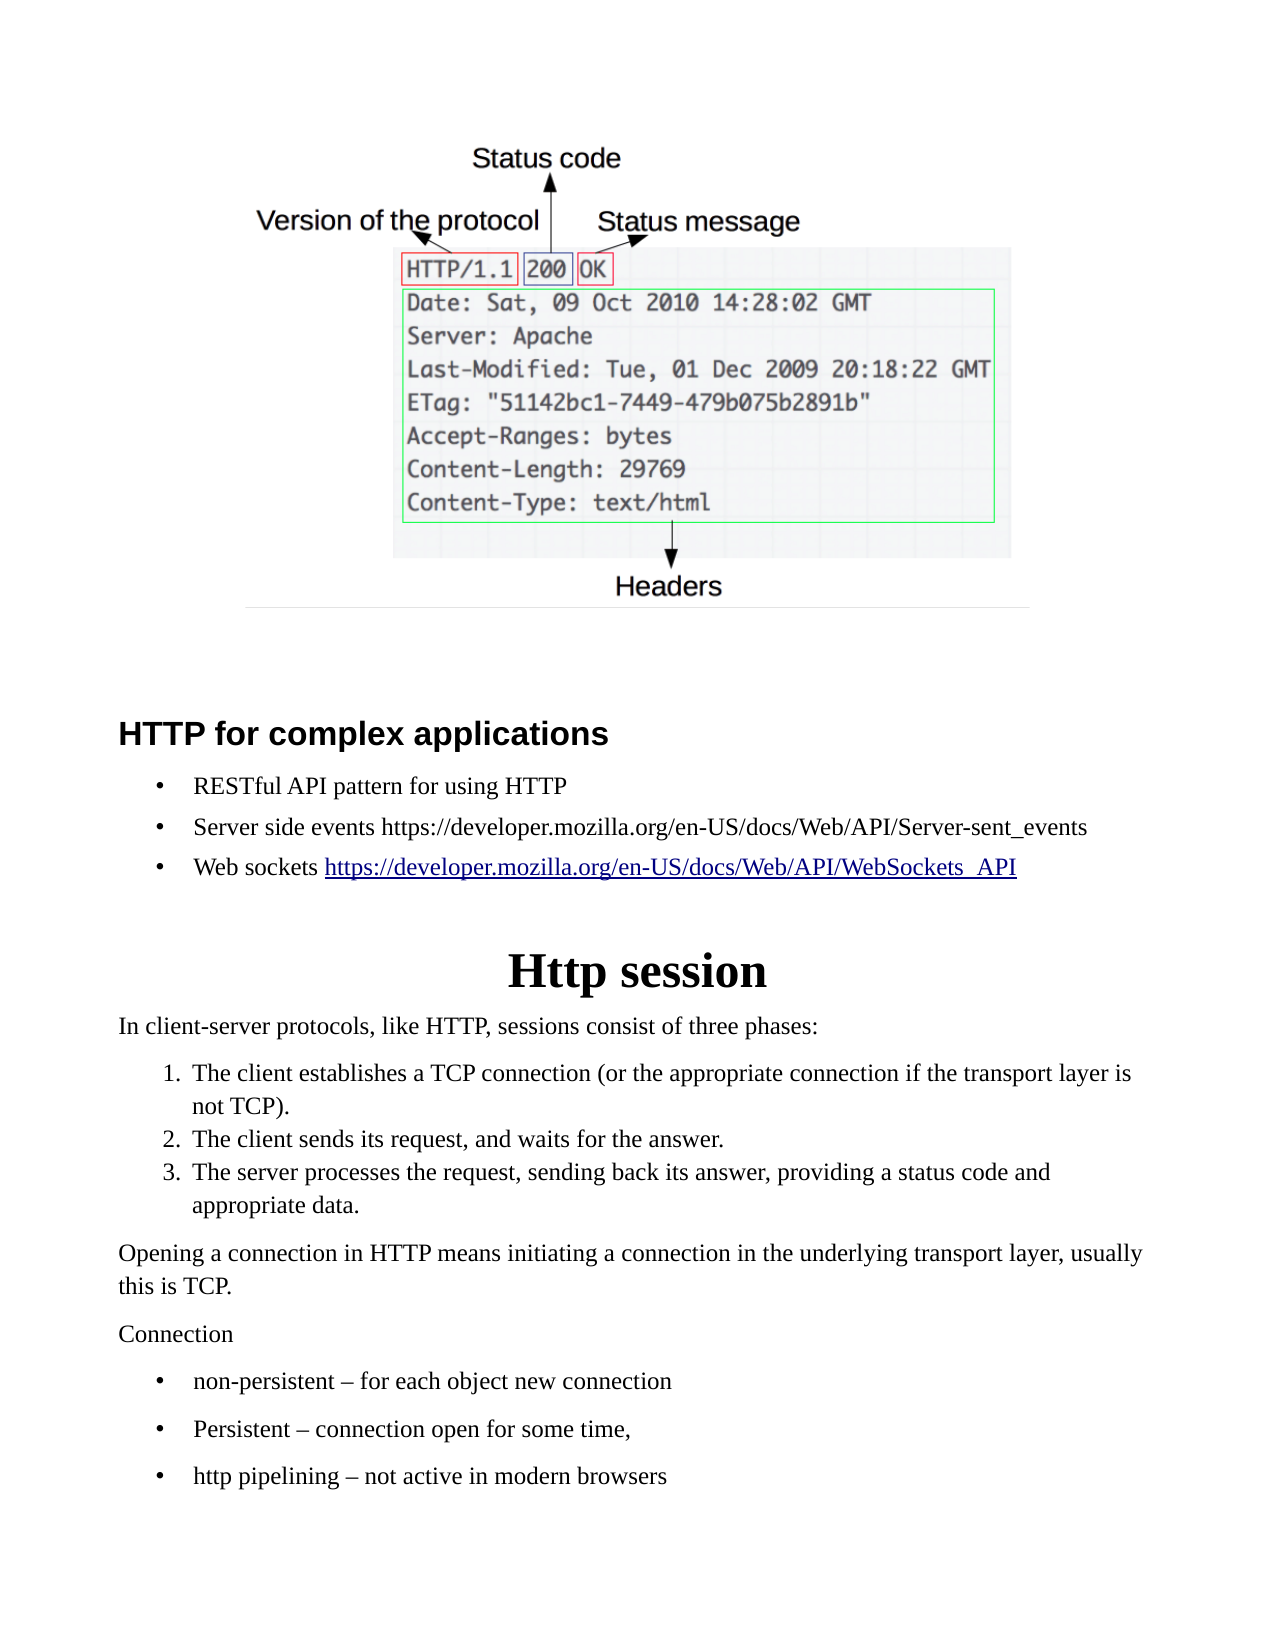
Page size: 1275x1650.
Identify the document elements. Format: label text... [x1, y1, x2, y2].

list The client establishes a TCP connection (or the appropriate connection if the transport layer is not TCP). [162, 1058, 1157, 1120]
list non-persistent – for each object new connection [156, 1366, 1157, 1395]
list The server processes the request, sending back its answer, providing a status code and appropriate data. [162, 1157, 1157, 1219]
subtitle Http session [118, 941, 1157, 998]
list Web sockets https://developer.mozilla.org/en-US/docs/Web/API/WebSockets_API [156, 852, 1157, 881]
picture [245, 127, 1030, 639]
subtitle HTTP for complex applications [118, 714, 1157, 753]
list RESTful API pattern for using HTTP [156, 771, 1157, 800]
list The client sends its request, and waits for the answer. [162, 1124, 1157, 1153]
text In client-server protocols, like HTTP, sessions consist of three phases: [118, 1011, 1157, 1039]
list Persistent – connection open for some time, [156, 1414, 1157, 1443]
text Connection [118, 1319, 1157, 1347]
text Opening a connection in HTTP means initiating a connection in the underlying transport layer, usually this is TCP. [118, 1238, 1157, 1300]
list http pipelining – not active in modern browsers [156, 1461, 1157, 1490]
list Server side events https://developer.mozilla.org/en-US/docs/Web/API/Server-sent_events [156, 812, 1157, 840]
